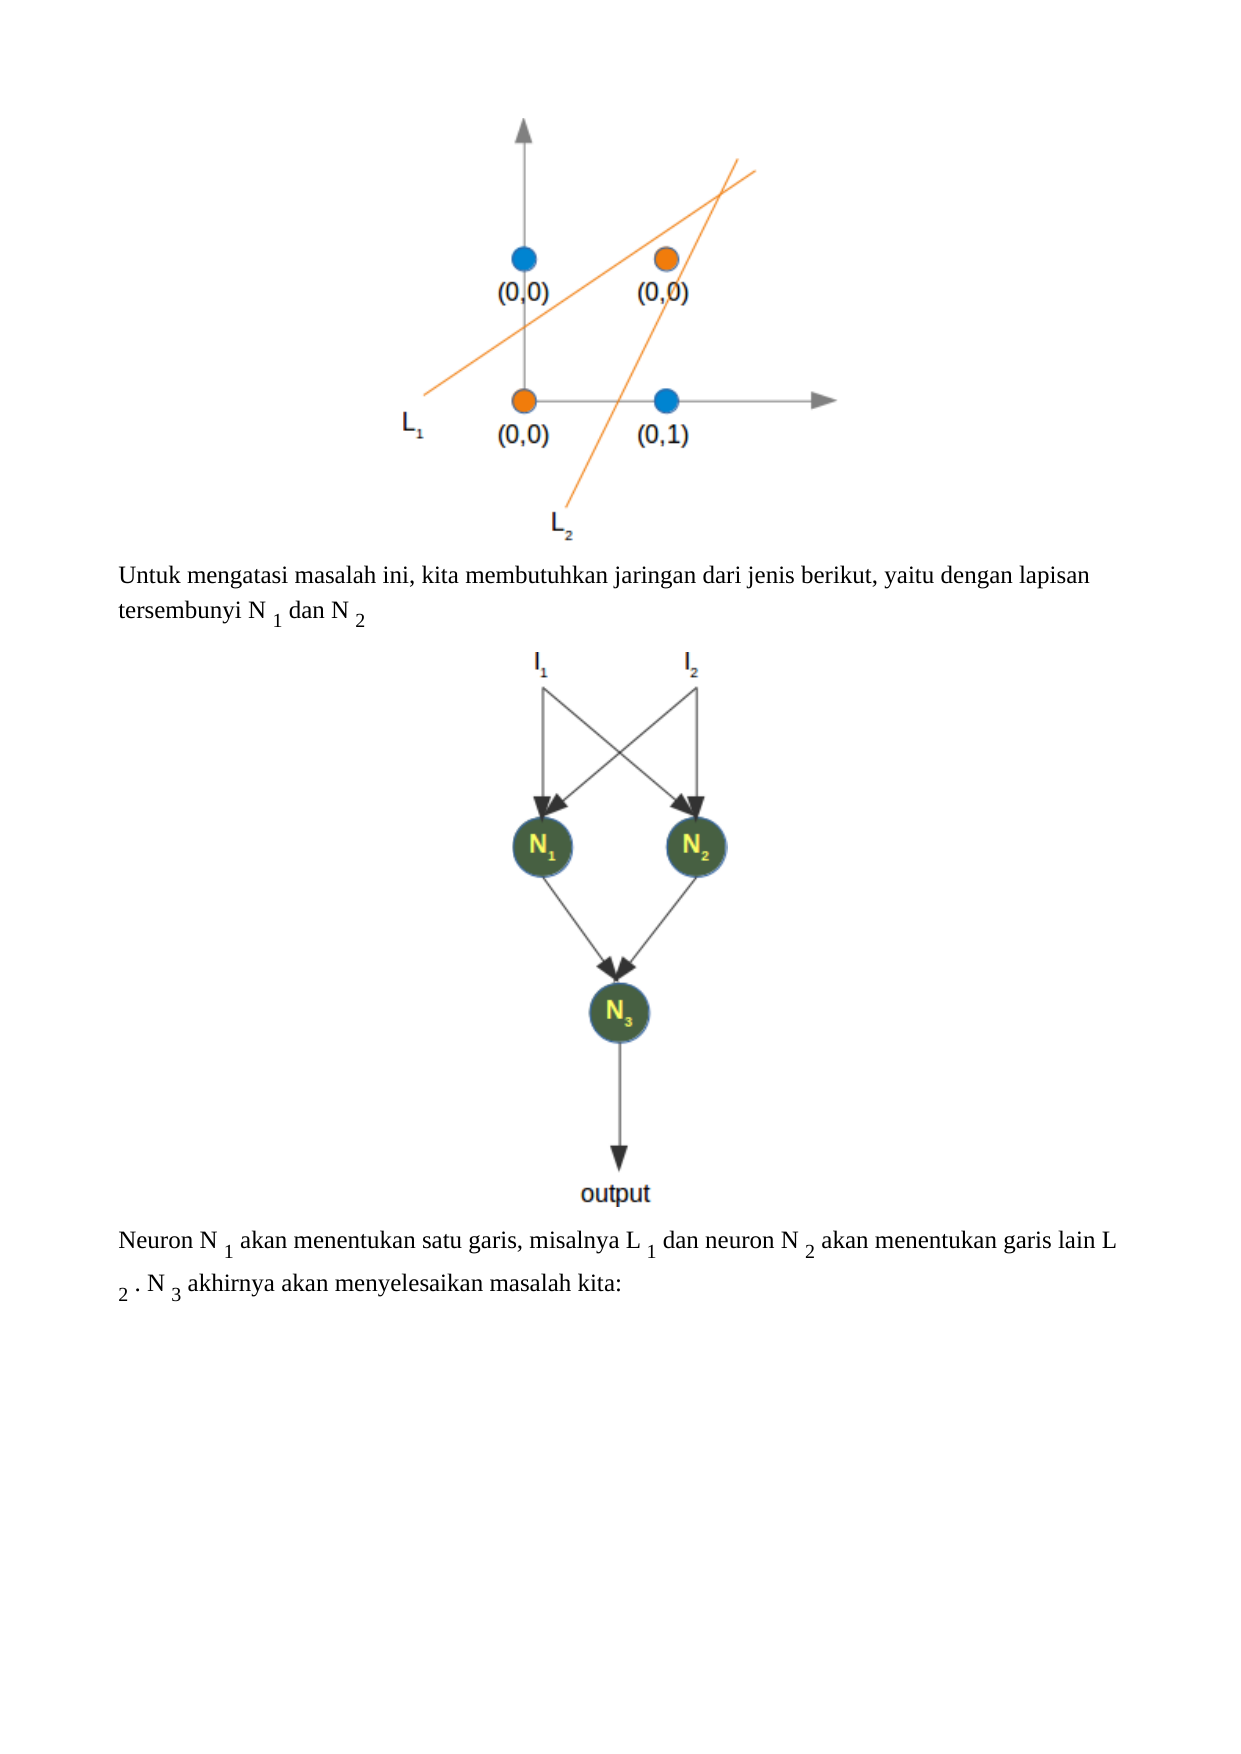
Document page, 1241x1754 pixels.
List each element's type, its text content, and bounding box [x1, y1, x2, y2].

picture [402, 118, 838, 542]
picture [512, 652, 728, 1207]
text Untuk mengatasi masalah ini, kita membutuhkan jaringan dari jenis berikut, yaitu dengan lapisan tersembunyi N 1 dan N 2 [118, 560, 1122, 632]
text Neuron N 1 akan menentukan satu garis, misalnya L 1 dan neuron N 2 akan menentukan garis lain L 2 . N 3 akhirnya akan menyelesaikan masalah kita: [118, 1226, 1122, 1305]
